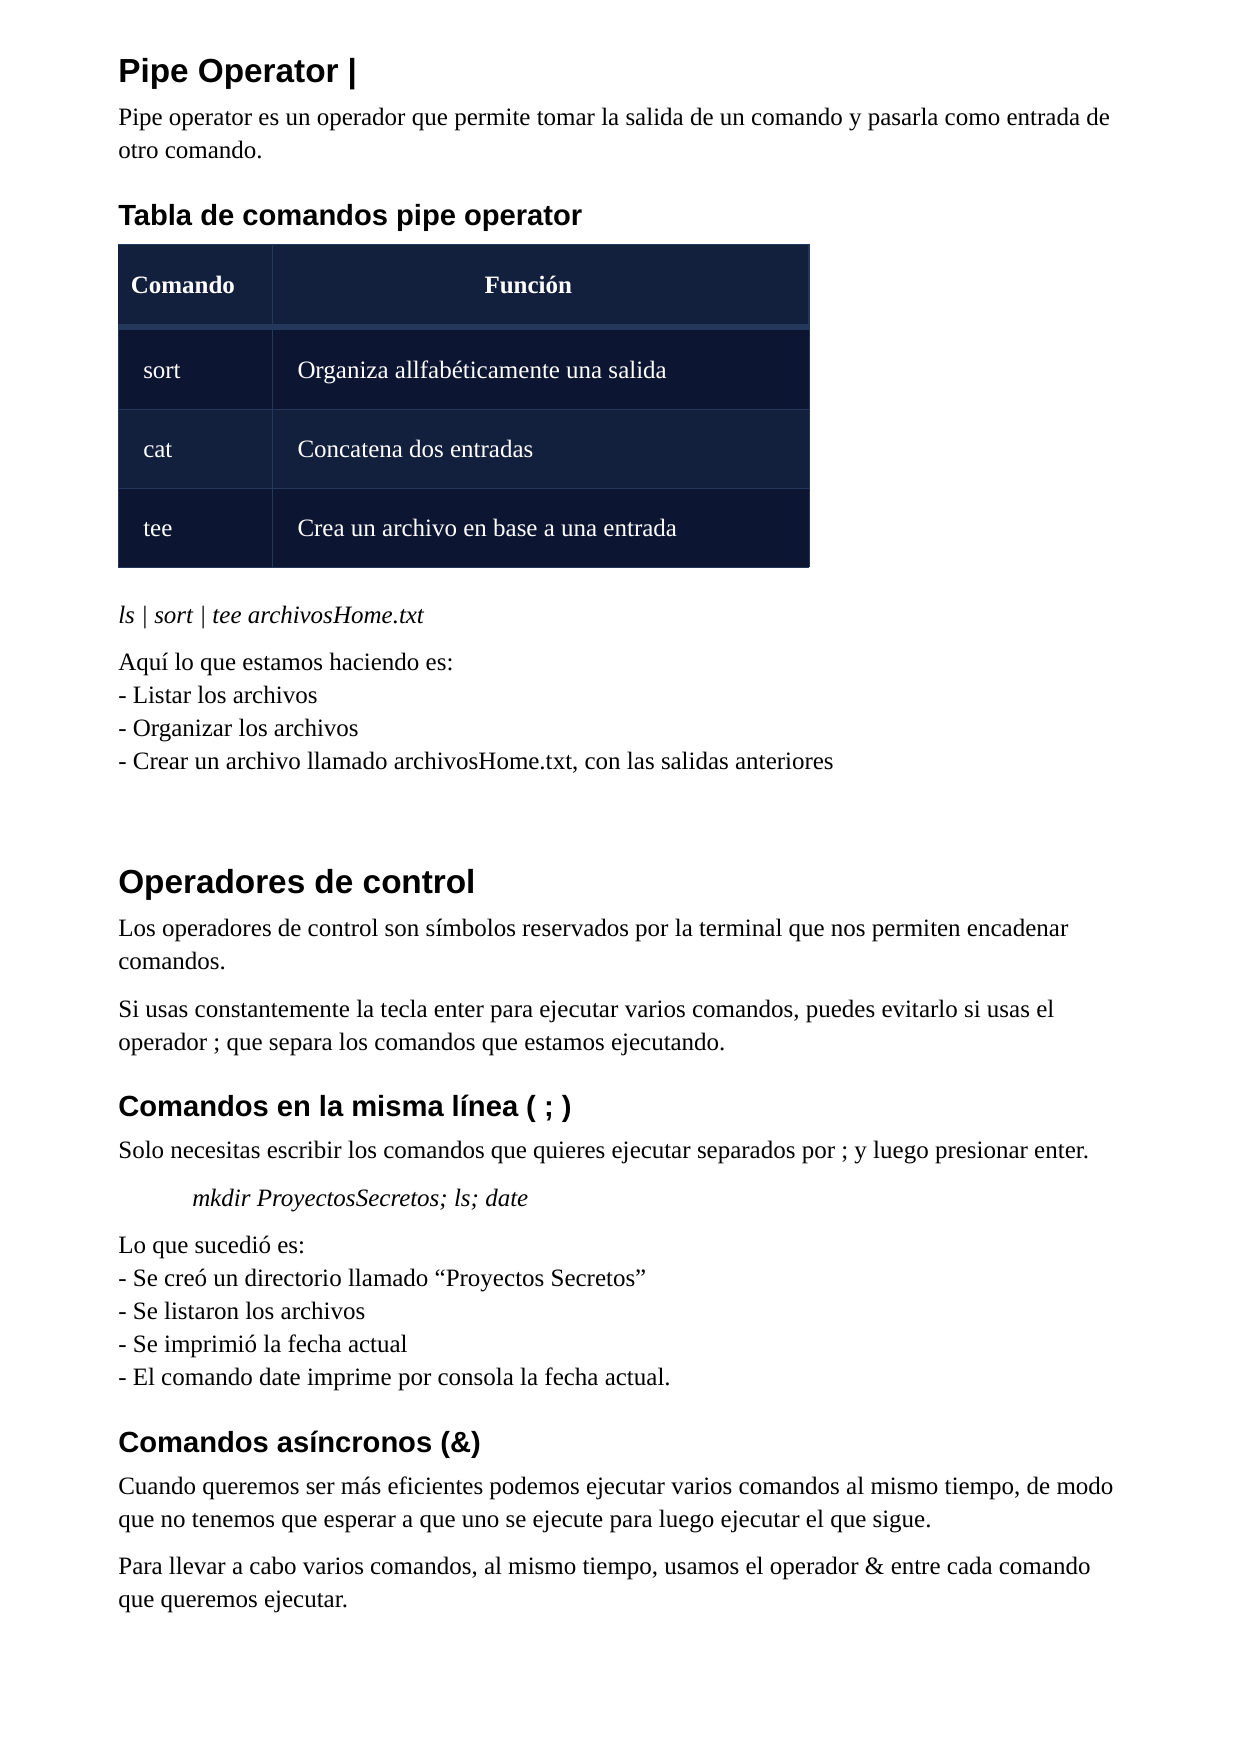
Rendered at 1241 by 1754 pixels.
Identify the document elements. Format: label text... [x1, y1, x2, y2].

text Los operadores de control son símbolos reservados por la terminal que nos permiten encadenar comandos. [118, 913, 1122, 975]
table_header Función [273, 245, 808, 324]
table_cell tee [119, 489, 272, 567]
subtitle Operadores de control [118, 862, 1122, 901]
table_header Comando [118, 245, 272, 324]
text Aquí lo que estamos haciendo es: - Listar los archivos - Organizar los archivos - Crear un archivo llamado archivosHome.txt, con las salidas anteriores [118, 647, 1122, 775]
table_cell sort [119, 330, 272, 409]
subtitle Comandos en la misma línea ( ; ) [118, 1089, 1122, 1123]
table_cell Organiza allfabéticamente una salida [273, 330, 809, 409]
subtitle Comandos asíncronos (&) [118, 1425, 1122, 1458]
text Cuando queremos ser más eficientes podemos ejecutar varios comandos al mismo tiempo, de modo que no tenemos que esperar a que uno se ejecute para luego ejecutar el que sigue. [118, 1471, 1122, 1532]
text Para llevar a cabo varios comandos, al mismo tiempo, usamos el operador & entre cada comando que queremos ejecutar. [118, 1551, 1122, 1613]
text Solo necesitas escribir los comandos que quieres ejecutar separados por ; y luego presionar enter. [118, 1135, 1122, 1164]
text Si usas constantemente la tecla enter para ejecutar varios comandos, puedes evitarlo si usas el operador ; que separa los comandos que estamos ejecutando. [118, 994, 1122, 1056]
text Pipe operator es un operador que permite tomar la salida de un comando y pasarla como entrada de otro comando. [118, 102, 1122, 164]
text Lo que sucedió es: - Se creó un directorio llamado “Proyectos Secretos” - Se listaron los archivos - Se imprimió la fecha actual - El comando date imprime por consola la fecha actual. [118, 1230, 1122, 1391]
table_cell Concatena dos entradas [273, 410, 809, 488]
subtitle Pipe Operator | [118, 51, 1122, 90]
text ls | sort | tee archivosHome.txt [118, 567, 1122, 628]
table_cell cat [119, 410, 272, 488]
text mkdir ProyectosSecretos; ls; date [118, 1183, 1122, 1212]
table_cell Crea un archivo en base a una entrada [273, 489, 809, 567]
subtitle Tabla de comandos pipe operator [118, 197, 1122, 231]
